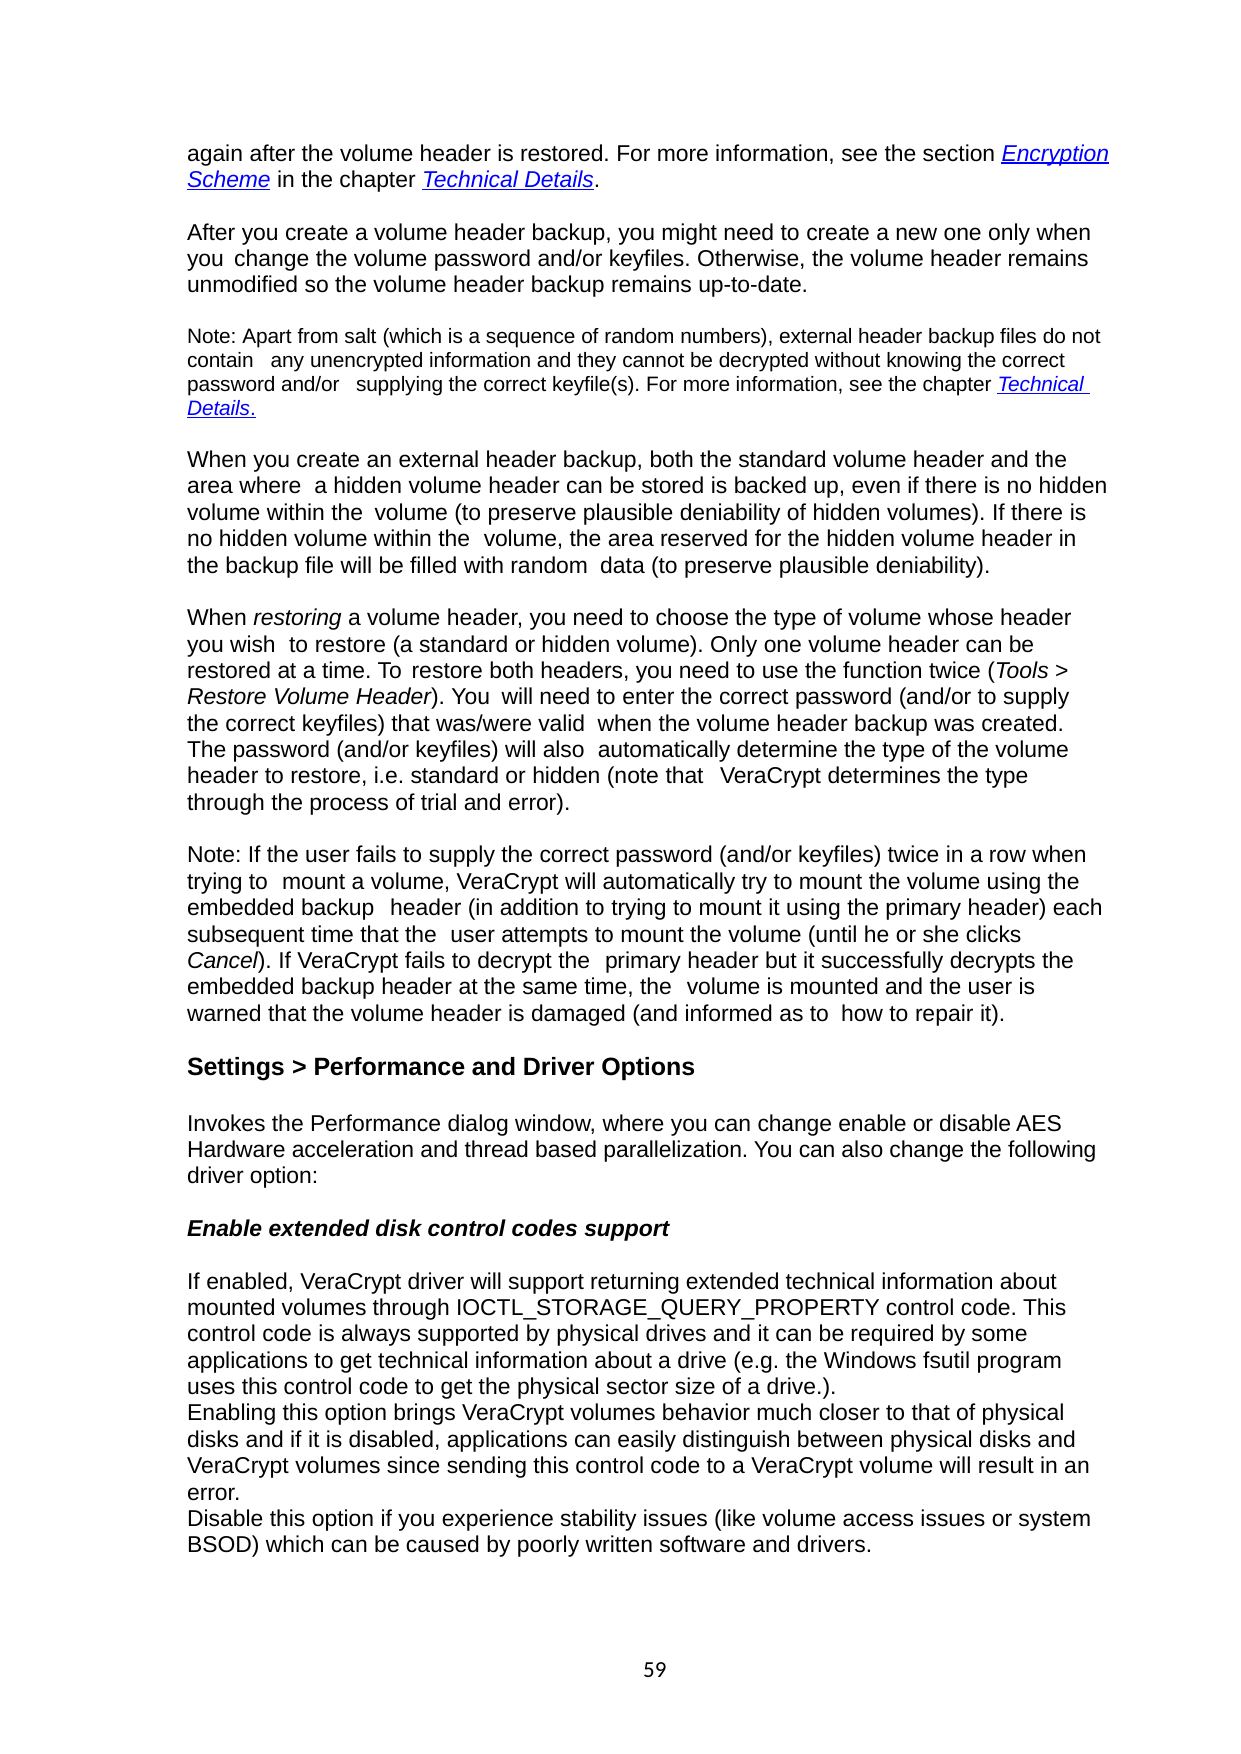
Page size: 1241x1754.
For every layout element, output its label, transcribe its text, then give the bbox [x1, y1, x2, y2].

text Note: If the user fails to supply the correct password (and/or keyfiles) twice in a row when trying to mount a volume, VeraCrypt will automatically try to mount the volume using the embedded backup header (in addition to trying to mount it using the primary header) each subsequent time that the user attempts to mount the volume (until he or she clicks Cancel). If VeraCrypt fails to decrypt the primary header but it successfully decrypts the embedded backup header at the same time, the volume is mounted and the user is warned that the volume header is damaged (and informed as to how to repair it). [187, 841, 1111, 1026]
text If enabled, VeraCrypt driver will support returning extended technical information about mounted volumes through IOCTL_STORAGE_QUERY_PROPERTY control code. This control code is always supported by physical drives and it can be required by some applications to get technical information about a drive (e.g. the Windows fsutil program uses this control code to get the physical sector size of a drive.). Enabling this option brings VeraCrypt volumes behavior much closer to that of physical disks and if it is disabled, applications can easily distinguish between physical disks and VeraCrypt volumes since sending this control code to a VeraCrypt volume will result in an error. Disable this option if you experience stability issues (like volume access issues or system BSOD) which can be caused by poorly written software and drivers. [187, 1268, 1116, 1557]
subtitle Enable extended disk control codes support [187, 1215, 1134, 1241]
text Note: Apart from salt (which is a sequence of random numbers), external header backup files do not contain any unencrypted information and they cannot be decrypted without knowing the correct password and/or supplying the correct keyfile(s). For more information, see the chapter Technical Details. [187, 324, 1105, 420]
text When you create an external header backup, both the standard volume header and the area where a hidden volume header can be stored is backed up, even if there is no hidden volume within the volume (to preserve plausible deniability of hidden volumes). If there is no hidden volume within the volume, the area reserved for the hidden volume header in the backup file will be filled with random data (to preserve plausible deniability). [187, 446, 1114, 578]
text When restoring a volume header, you need to choose the type of volume whose header you wish to restore (a standard or hidden volume). Only one volume header can be restored at a time. To restore both headers, you need to use the function twice (Tools > Restore Volume Header). You will need to enter the correct password (and/or to supply the correct keyfiles) that was/were valid when the volume header backup was created. The password (and/or keyfiles) will also automatically determine the type of the volume header to restore, i.e. standard or hidden (note that VeraCrypt determines the type through the process of trial and error). [187, 604, 1105, 815]
text After you create a volume header backup, you might need to create a new one only when you change the volume password and/or keyfiles. Otherwise, the volume header remains unmodified so the volume header backup remains up-to-date. [187, 219, 1111, 298]
subtitle Settings > Performance and Driver Options [187, 1052, 1134, 1081]
text Invokes the Performance dialog window, where you can change enable or disable AES Hardware acceleration and thread based parallelization. You can also change the following driver option: [187, 1109, 1105, 1188]
text again after the volume header is restored. For more information, see the section Encryption Scheme in the chapter Technical Details. [187, 139, 1111, 192]
